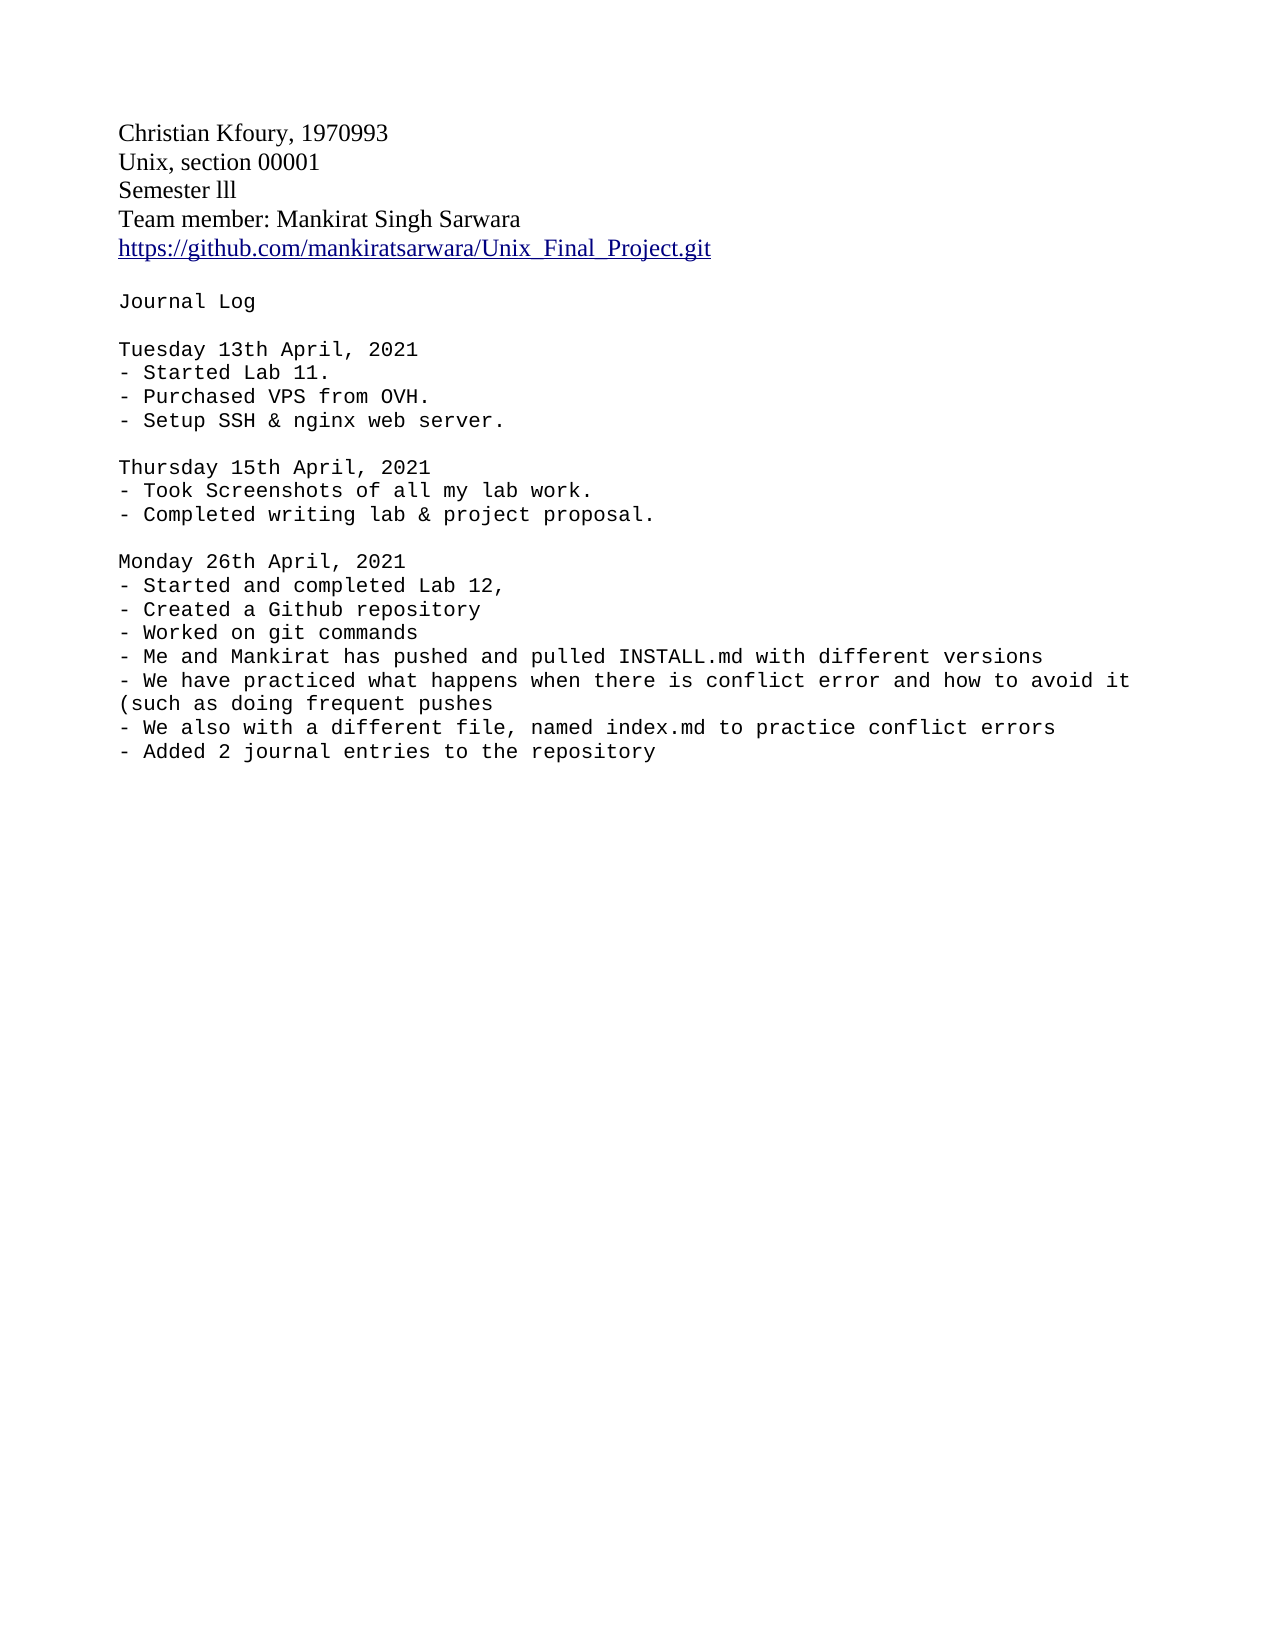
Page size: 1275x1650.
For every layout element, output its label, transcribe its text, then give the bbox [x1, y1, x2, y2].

text - We also with a different file, named index.md to practice conflict errors [118, 717, 1157, 741]
text Thursday 15th April, 2021 [118, 457, 1157, 481]
text - Created a Github repository [118, 599, 1157, 622]
text - Completed writing lab & project proposal. [118, 504, 1157, 528]
text - Purchased VPS from OVH. [118, 386, 1157, 409]
text - Started and completed Lab 12, [118, 575, 1157, 599]
text - Took Screenshots of all my lab work. [118, 481, 1157, 504]
text Tuesday 13th April, 2021 [118, 339, 1157, 362]
text - Me and Mankirat has pushed and pulled INSTALL.md with different versions [118, 646, 1157, 670]
text - Started Lab 11. [118, 362, 1157, 386]
text Monday 26th April, 2021 [118, 551, 1157, 575]
text - Setup SSH & nginx web server. [118, 409, 1157, 433]
text - Added 2 journal entries to the repository [118, 741, 1157, 764]
text Journal Log [118, 291, 1157, 315]
text - Worked on git commands [118, 622, 1157, 646]
text - We have practiced what happens when there is conflict error and how to avoid it (such as doing frequent pushes [118, 670, 1157, 717]
